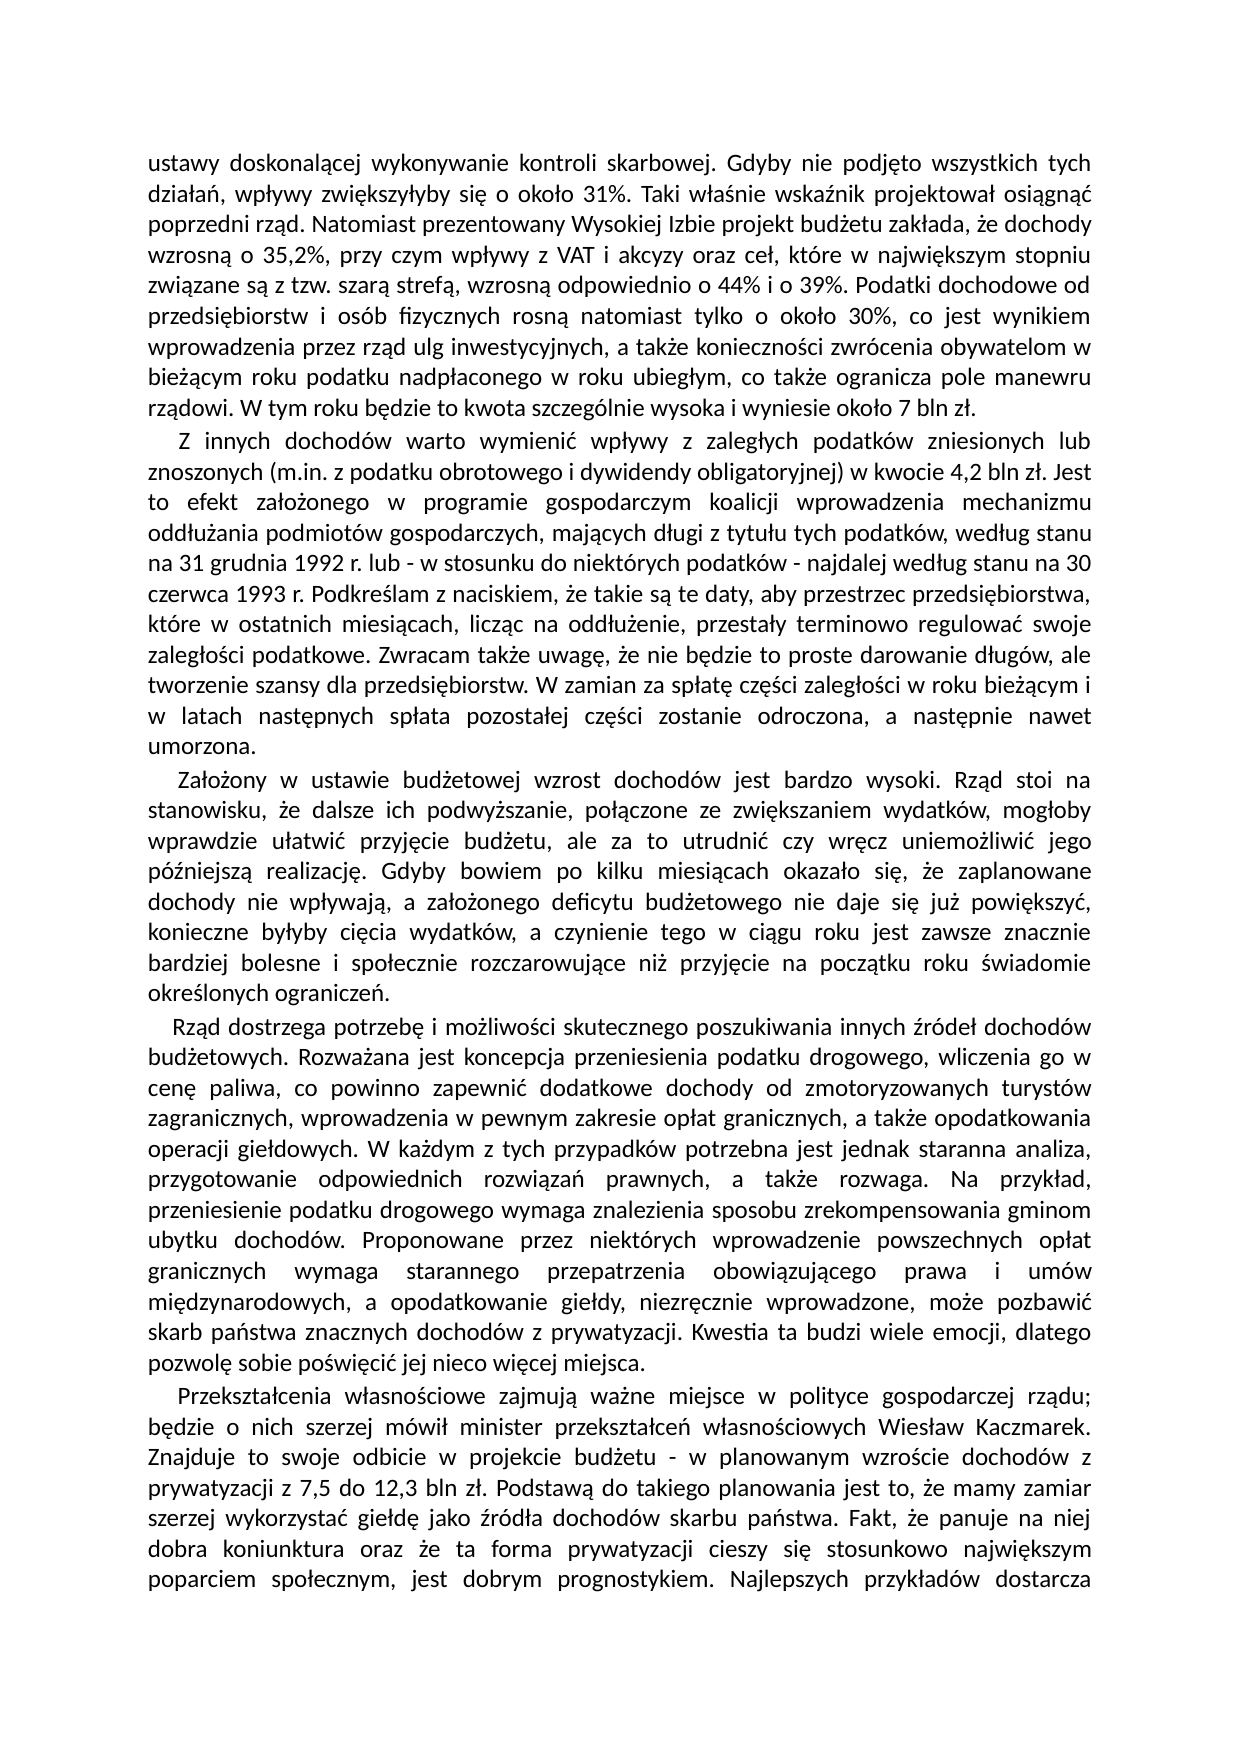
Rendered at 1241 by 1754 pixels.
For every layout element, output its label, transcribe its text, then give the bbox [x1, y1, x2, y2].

text Założony w ustawie budżetowej wzrost dochodów jest bardzo wysoki. Rząd stoi na stanowisku, że dalsze ich podwyższanie, połączone ze zwiększaniem wydatków, mogłoby wprawdzie ułatwić przyjęcie budżetu, ale za to utrudnić czy wręcz uniemożliwić jego późniejszą realizację. Gdyby bowiem po kilku miesiącach okazało się, że zaplanowane dochody nie wpływają, a założonego deficytu budżetowego nie daje się już powiększyć, konieczne byłyby cięcia wydatków, a czynienie tego w ciągu roku jest zawsze znacznie bardziej bolesne i społecznie rozczarowujące niż przyjęcie na początku roku świadomie określonych ograniczeń. [148, 764, 1093, 1008]
text Rząd dostrzega potrzebę i możliwości skutecznego poszukiwania innych źródeł dochodów budżetowych. Rozważana jest koncepcja przeniesienia podatku drogowego, wliczenia go w cenę paliwa, co powinno zapewnić dodatkowe dochody od zmotoryzowanych turystów zagranicznych, wprowadzenia w pewnym zakresie opłat granicznych, a także opodatkowania operacji giełdowych. W każdym z tych przypadków potrzebna jest jednak staranna analiza, przygotowanie odpowiednich rozwiązań prawnych, a także rozwaga. Na przykład, przeniesienie podatku drogowego wymaga znalezienia sposobu zrekompensowania gminom ubytku dochodów. Proponowane przez niektórych wprowadzenie powszechnych opłat granicznych wymaga starannego przepatrzenia obowiązującego prawa i umów międzynarodowych, a opodatkowanie giełdy, niezręcznie wprowadzone, może pozbawić skarb państwa znacznych dochodów z prywatyzacji. Kwestia ta budzi wiele emocji, dlatego pozwolę sobie poświęcić jej nieco więcej miejsca. [148, 1011, 1093, 1377]
text Przekształcenia własnościowe zajmują ważne miejsce w polityce gospodarczej rządu; będzie o nich szerzej mówił minister przekształceń własnościowych Wiesław Kaczmarek. Znajduje to swoje odbicie w projekcie budżetu - w planowanym wzroście dochodów z prywatyzacji z 7,5 do 12,3 bln zł. Podstawą do takiego planowania jest to, że mamy zamiar szerzej wykorzystać giełdę jako źródła dochodów skarbu państwa. Fakt, że panuje na niej dobra koniunktura oraz że ta forma prywatyzacji cieszy się stosunkowo największym poparciem społecznym, jest dobrym prognostykiem. Najlepszych przykładów dostarcza [148, 1380, 1093, 1594]
text ustawy doskonalącej wykonywanie kontroli skarbowej. Gdyby nie podjęto wszystkich tych działań, wpływy zwiększyłyby się o około 31%. Taki właśnie wskaźnik projektował osiągnąć poprzedni rząd. Natomiast prezentowany Wysokiej Izbie projekt budżetu zakłada, że dochody wzrosną o 35,2%, przy czym wpływy z VAT i akcyzy oraz ceł, które w największym stopniu związane są z tzw. szarą strefą, wzrosną odpowiednio o 44% i o 39%. Podatki dochodowe od przedsiębiorstw i osób fizycznych rosną natomiast tylko o około 30%, co jest wynikiem wprowadzenia przez rząd ulg inwestycyjnych, a także konieczności zwrócenia obywatelom w bieżącym roku podatku nadpłaconego w roku ubiegłym, co także ogranicza pole manewru rządowi. W tym roku będzie to kwota szczególnie wysoka i wyniesie około 7 bln zł. [148, 148, 1093, 422]
text Z innych dochodów warto wymienić wpływy z zaległych podatków zniesionych lub znoszonych (m.in. z podatku obrotowego i dywidendy obligatoryjnej) w kwocie 4,2 bln zł. Jest to efekt założonego w programie gospodarczym koalicji wprowadzenia mechanizmu oddłużania podmiotów gospodarczych, mających długi z tytułu tych podatków, według stanu na 31 grudnia 1992 r. lub - w stosunku do niektórych podatków - najdalej według stanu na 30 czerwca 1993 r. Podkreślam z naciskiem, że takie są te daty, aby przestrzec przedsiębiorstwa, które w ostatnich miesiącach, licząc na oddłużenie, przestały terminowo regulować swoje zaległości podatkowe. Zwracam także uwagę, że nie będzie to proste darowanie długów, ale tworzenie szansy dla przedsiębiorstw. W zamian za spłatę części zaległości w roku bieżącym i w latach następnych spłata pozostałej części zostanie odroczona, a następnie nawet umorzona. [148, 425, 1093, 761]
